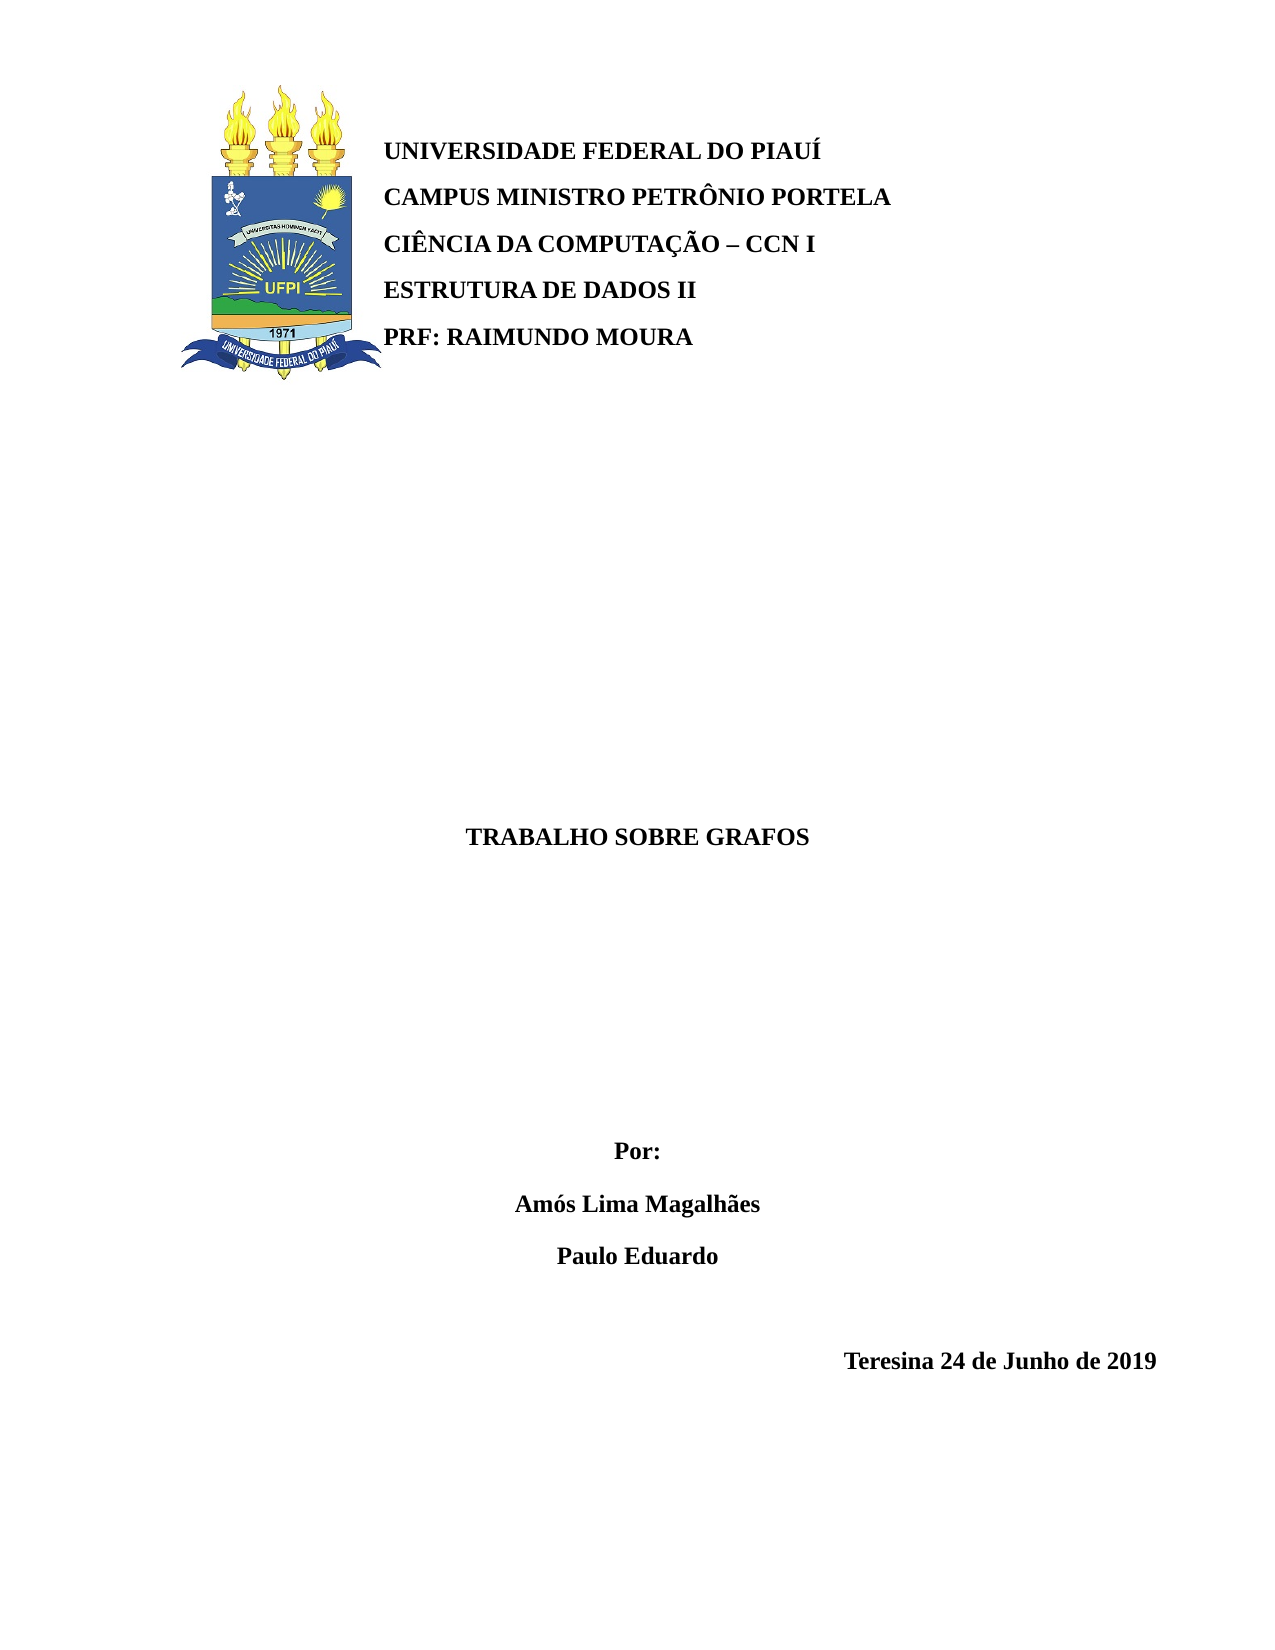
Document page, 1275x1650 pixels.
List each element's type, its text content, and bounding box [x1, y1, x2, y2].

text [118, 322, 180, 350]
text [118, 182, 180, 211]
text [118, 275, 180, 304]
text [118, 229, 180, 257]
text CAMPUS MINISTRO PETRÔNIO PORTELA [384, 182, 1157, 211]
text ESTRUTURA DE DADOS II [384, 275, 1157, 304]
text PRF: RAIMUNDO MOURA [384, 322, 1157, 350]
text UNIVERSIDADE FEDERAL DO PIAUÍ [384, 136, 1157, 164]
text Teresina 24 de Junho de 2019 [118, 1346, 1157, 1375]
text CIÊNCIA DA COMPUTAÇÃO – CCN I [384, 229, 1157, 257]
text Amós Lima Magalhães [118, 1189, 1157, 1217]
picture [180, 85, 384, 398]
text Paulo Eduardo [118, 1241, 1157, 1270]
text [118, 136, 180, 164]
text Por: [118, 1136, 1157, 1165]
text TRABALHO SOBRE GRAFOS [118, 822, 1157, 851]
